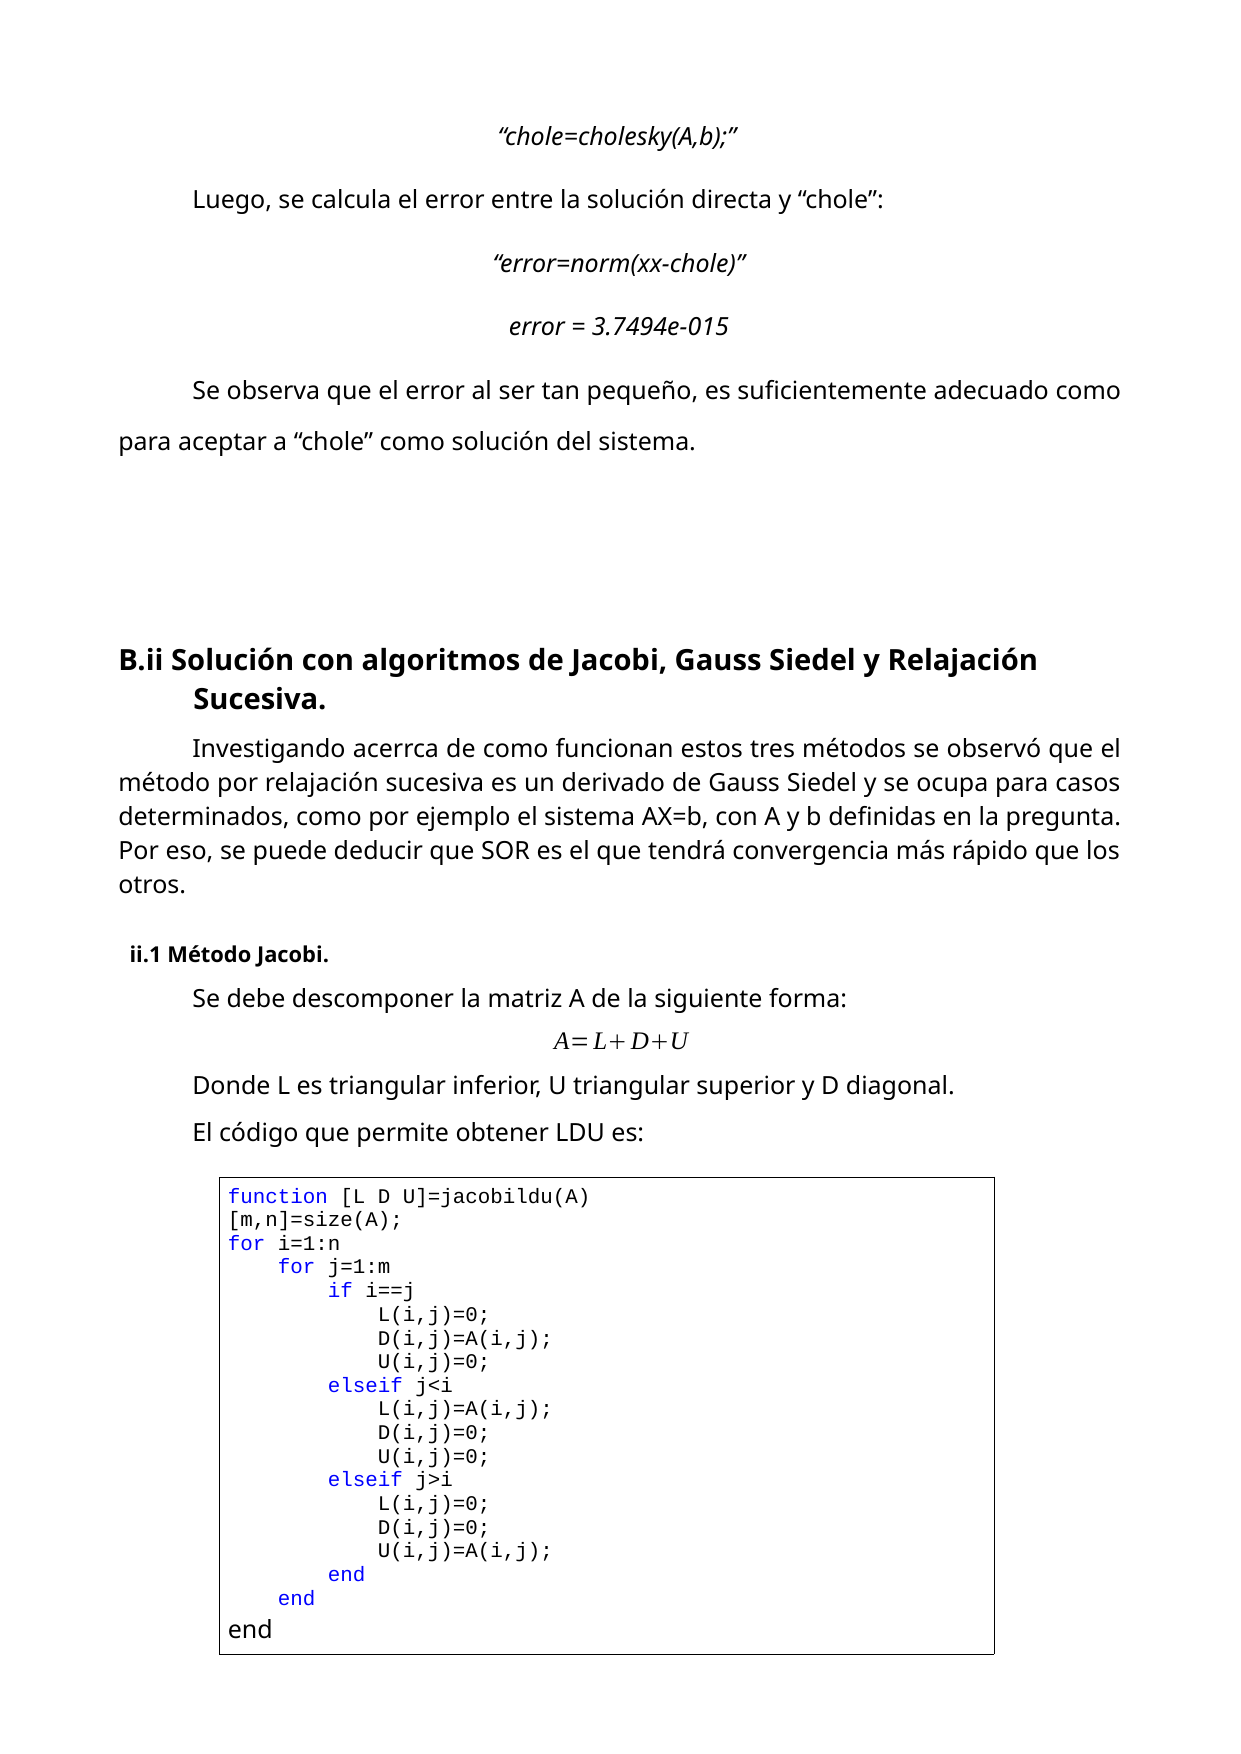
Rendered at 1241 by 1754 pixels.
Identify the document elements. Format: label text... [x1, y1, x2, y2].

text end [228, 1588, 985, 1611]
subtitle B.ii Solución con algoritmos de Jacobi, Gauss Siedel y Relajación Sucesiva. [118, 639, 1122, 718]
text end [228, 1564, 985, 1588]
text [m,n]=size(A); [228, 1209, 985, 1233]
text elseif j<i [228, 1375, 985, 1398]
text for i=1:n [228, 1233, 985, 1257]
text Se observa que el error al ser tan pequeño, es suficientemente adecuado como para aceptar a “chole” como solución del sistema. [118, 372, 1122, 457]
text “error=norm(xx-chole)” [118, 245, 1122, 279]
text elseif j>i [228, 1469, 985, 1493]
text El código que permite obtener LDU es: [118, 1114, 1122, 1148]
text end [228, 1611, 985, 1645]
text L(i,j)=0; [228, 1304, 985, 1327]
text if i==j [228, 1280, 985, 1304]
text U(i,j)=0; [228, 1446, 985, 1469]
text Donde L es triangular inferior, U triangular superior y D diagonal. [118, 1068, 1122, 1102]
text D(i,j)=0; [228, 1422, 985, 1446]
text for j=1:m [228, 1257, 985, 1280]
text function [L D U]=jacobildu(A) [228, 1186, 985, 1209]
text U(i,j)=A(i,j); [228, 1540, 985, 1564]
text Luego, se calcula el error entre la solución directa y “chole”: [118, 182, 1122, 216]
text U(i,j)=0; [228, 1351, 985, 1375]
subtitle ii.1 Método Jacobi. [118, 939, 1122, 968]
text error = 3.7494e-015 [118, 309, 1122, 343]
text L(i,j)=A(i,j); [228, 1398, 985, 1422]
text D(i,j)=A(i,j); [228, 1327, 985, 1351]
text D(i,j)=0; [228, 1517, 985, 1540]
text Investigando acerrca de como funcionan estos tres métodos se observó que el método por relajación sucesiva es un derivado de Gauss Siedel y se ocupa para casos determinados, como por ejemplo el sistema AX=b, con A y b definidas en la pregunta. Por eso, se puede deducir que SOR es el que tendrá convergencia más rápido que los otros. [118, 731, 1122, 901]
text Se debe descomponer la matriz A de la siguiente forma: [118, 981, 1122, 1015]
text L(i,j)=0; [228, 1493, 985, 1517]
text “chole=cholesky(A,b);” [118, 118, 1122, 152]
